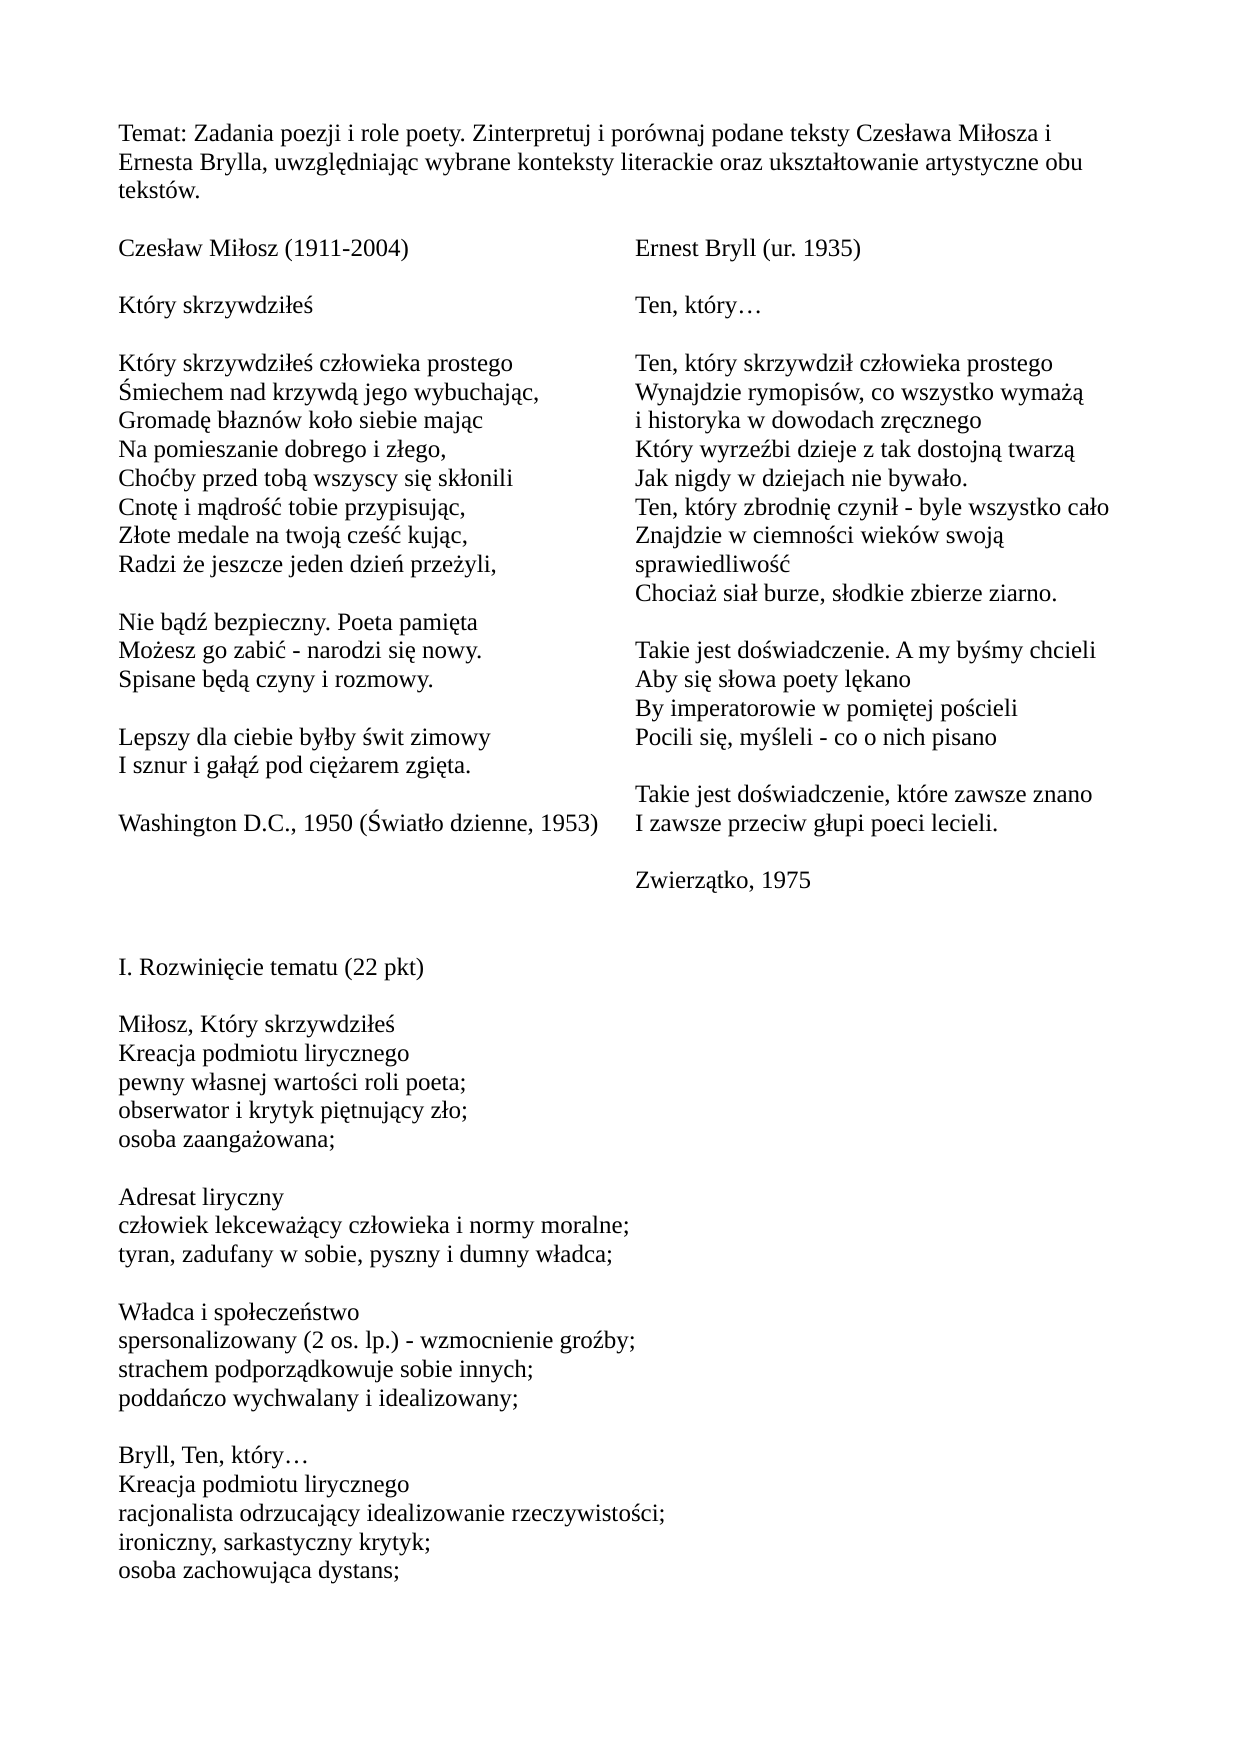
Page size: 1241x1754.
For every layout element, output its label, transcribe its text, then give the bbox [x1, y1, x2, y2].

text Takie jest doświadczenie. A my byśmy chcieli [635, 636, 1122, 664]
text Adresat liryczny [118, 1182, 1122, 1211]
text Ten, który skrzywdził człowieka prostego [635, 348, 1122, 377]
text Śmiechem nad krzywdą jego wybuchając, [118, 377, 605, 406]
text Pocili się, myśleli - co o nich pisano [635, 722, 1122, 751]
text Złote medale na twoją cześć kując, [118, 521, 605, 549]
text Ten, który zbrodnię czynił - byle wszystko cało [635, 492, 1122, 521]
text By imperatorowie w pomiętej pościeli [635, 693, 1122, 722]
text Ten, który… [635, 291, 1122, 319]
text Chociaż siał burze, słodkie zbierze ziarno. [635, 578, 1122, 607]
text Który wyrzeźbi dzieje z tak dostojną twarzą [635, 434, 1122, 463]
text Możesz go zabić - narodzi się nowy. [118, 636, 605, 664]
text ironiczny, sarkastyczny krytyk; [118, 1527, 1122, 1556]
text Spisane będą czyny i rozmowy. [118, 664, 605, 693]
text Bryll, Ten, który… [118, 1441, 1122, 1469]
text Lepszy dla ciebie byłby świt zimowy [118, 722, 605, 751]
text Aby się słowa poety lękano [635, 664, 1122, 693]
text I sznur i gałąź pod ciężarem zgięta. [118, 751, 605, 779]
text spersonalizowany (2 os. lp.) - wzmocnienie groźby; [118, 1326, 1122, 1354]
text Znajdzie w ciemności wieków swoją sprawiedliwość [635, 521, 1122, 578]
text Takie jest doświadczenie, które zawsze znano [635, 779, 1122, 808]
text Jak nigdy w dziejach nie bywało. [635, 463, 1122, 492]
text Ernest Bryll (ur. 1935) [635, 233, 1122, 262]
text poddańczo wychwalany i idealizowany; [118, 1383, 1122, 1412]
text I. Rozwinięcie tematu (22 pkt) [118, 952, 1122, 981]
text Cnotę i mądrość tobie przypisując, [118, 492, 605, 521]
text pewny własnej wartości roli poeta; [118, 1067, 1122, 1096]
text Radzi że jeszcze jeden dzień przeżyli, [118, 549, 605, 578]
text Władca i społeczeństwo [118, 1297, 1122, 1326]
text obserwator i krytyk piętnujący zło; [118, 1096, 1122, 1124]
text osoba zaangażowana; [118, 1124, 1122, 1153]
text Temat: Zadania poezji i role poety. Zinterpretuj i porównaj podane teksty Czesława Miłosza i Ernesta Brylla, uwzględniając wybrane konteksty literackie oraz ukształtowanie artystyczne obu tekstów. [118, 118, 1122, 204]
text I zawsze przeciw głupi poeci lecieli. [635, 808, 1122, 837]
text Gromadę błaznów koło siebie mając [118, 406, 605, 434]
text tyran, zadufany w sobie, pyszny i dumny władca; [118, 1239, 1122, 1268]
text Kreacja podmiotu lirycznego [118, 1038, 1122, 1067]
text Czesław Miłosz (1911-2004) [118, 233, 605, 262]
text człowiek lekceważący człowieka i normy moralne; [118, 1211, 1122, 1239]
text Na pomieszanie dobrego i złego, [118, 434, 605, 463]
text Miłosz, Który skrzywdziłeś [118, 1009, 1122, 1038]
text Wynajdzie rymopisów, co wszystko wymażą [635, 377, 1122, 406]
text Zwierzątko, 1975 [635, 866, 1122, 894]
text Kreacja podmiotu lirycznego [118, 1469, 1122, 1498]
text Który skrzywdziłeś człowieka prostego [118, 348, 605, 377]
text Który skrzywdziłeś [118, 291, 605, 319]
text racjonalista odrzucający idealizowanie rzeczywistości; [118, 1498, 1122, 1527]
text Nie bądź bezpieczny. Poeta pamięta [118, 607, 605, 636]
text osoba zachowująca dystans; [118, 1556, 1122, 1584]
text strachem podporządkowuje sobie innych; [118, 1354, 1122, 1383]
text Washington D.C., 1950 (Światło dzienne, 1953) [118, 808, 605, 837]
text Choćby przed tobą wszyscy się skłonili [118, 463, 605, 492]
text i historyka w dowodach zręcznego [635, 406, 1122, 434]
